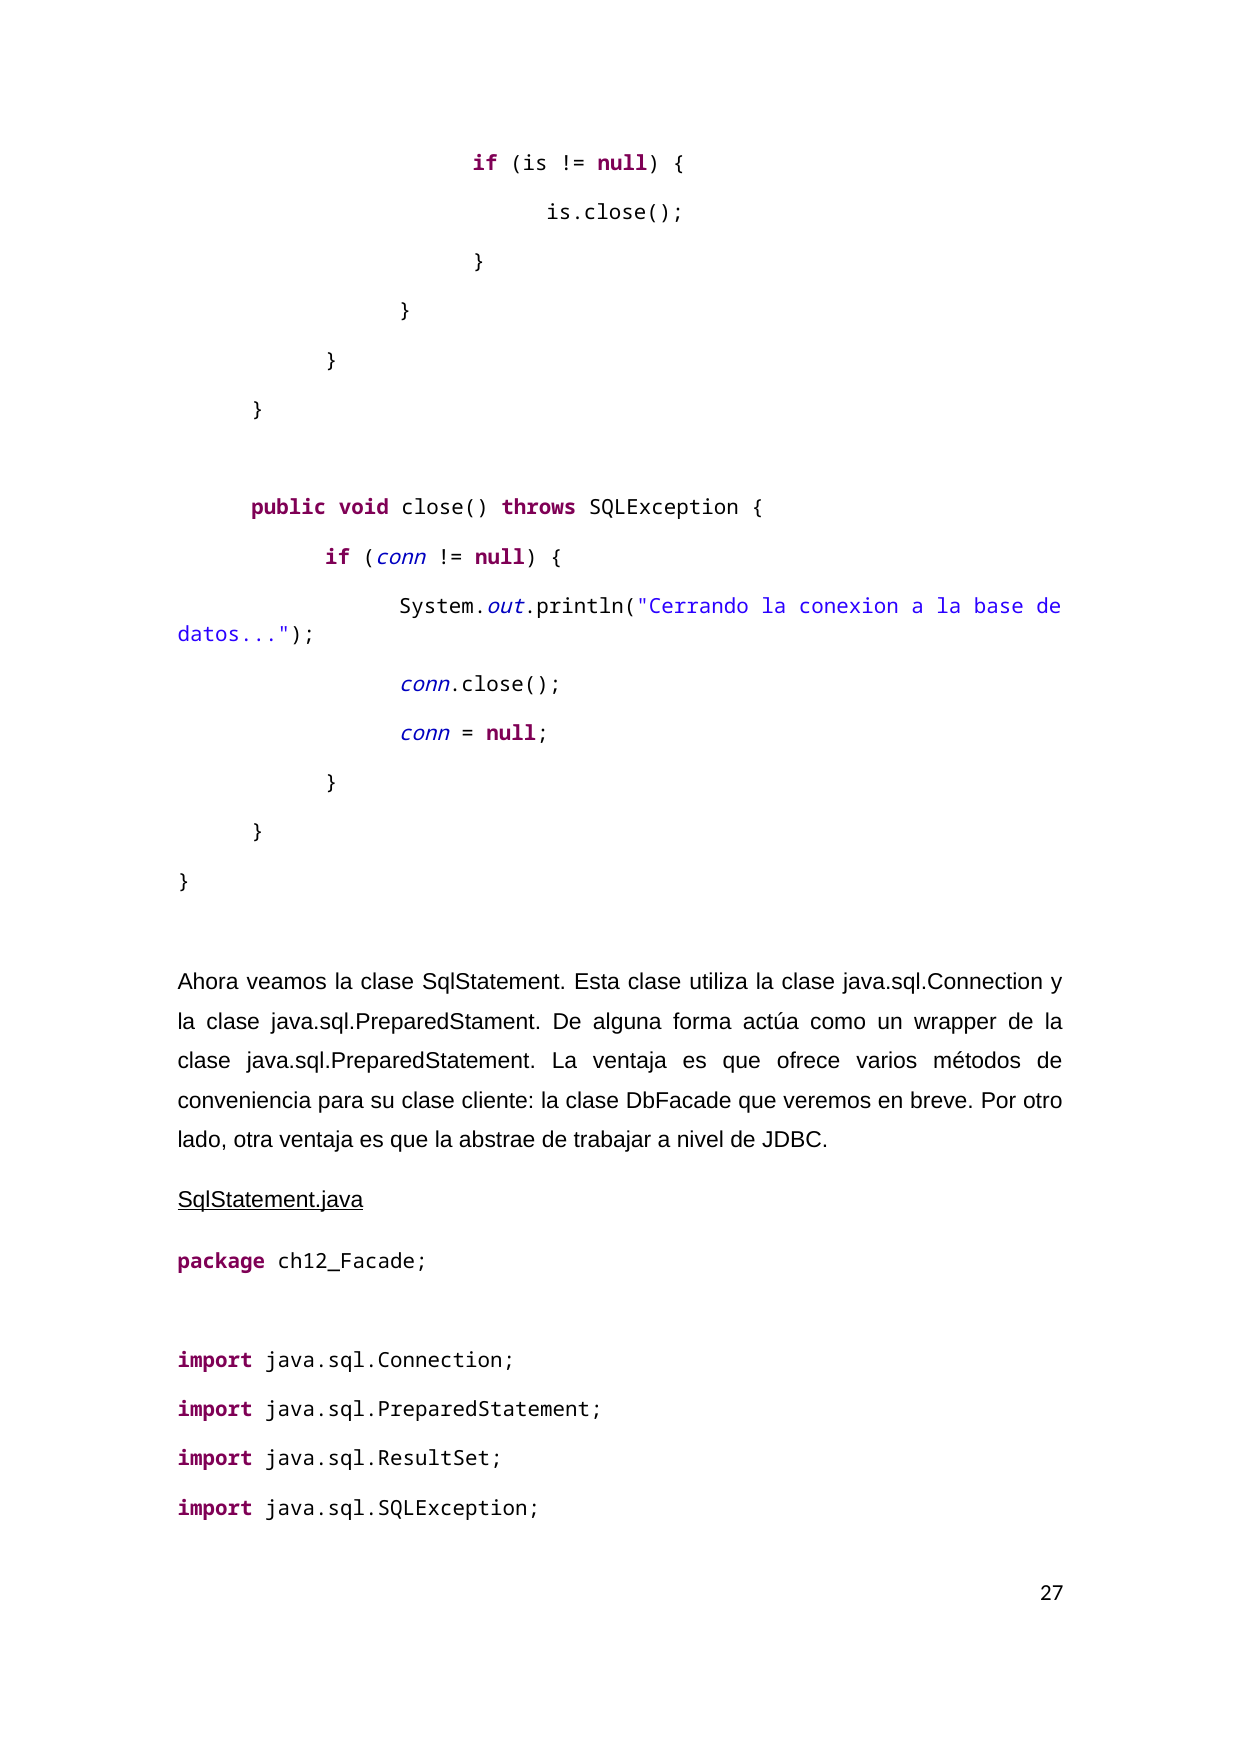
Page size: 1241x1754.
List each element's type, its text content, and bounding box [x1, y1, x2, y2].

text } [177, 817, 1063, 845]
text System.out.println("Cerrando la conexion a la base de datos..."); [177, 591, 1063, 648]
text Ahora veamos la clase SqlStatement. Esta clase utiliza la clase java.sql.Connection y la clase java.sql.PreparedStament. De alguna forma actúa como un wrapper de la clase java.sql.PreparedStatement. La ventaja es que ofrece varios métodos de conveniencia para su clase cliente: la clase DbFacade que veremos en breve. Por otro lado, otra ventaja es que la abstrae de trabajar a nivel de JDBC. [177, 968, 1063, 1152]
text if (is != null) { [177, 148, 1063, 176]
text } [177, 866, 1063, 894]
text import java.sql.Connection; [177, 1345, 1063, 1373]
text SqlStatement.java [177, 1186, 1063, 1213]
text import java.sql.PreparedStatement; [177, 1394, 1063, 1422]
text is.close(); [177, 197, 1063, 225]
text conn = null; [177, 718, 1063, 746]
text import java.sql.SQLException; [177, 1493, 1063, 1521]
text } [177, 394, 1063, 422]
text conn.close(); [177, 669, 1063, 697]
text } [177, 295, 1063, 324]
text public void close() throws SQLException { [177, 492, 1063, 521]
text } [177, 246, 1063, 274]
text package ch12_Facade; [177, 1247, 1063, 1275]
text if (conn != null) { [177, 542, 1063, 570]
text } [177, 345, 1063, 373]
text import java.sql.ResultSet; [177, 1443, 1063, 1472]
text } [177, 767, 1063, 796]
